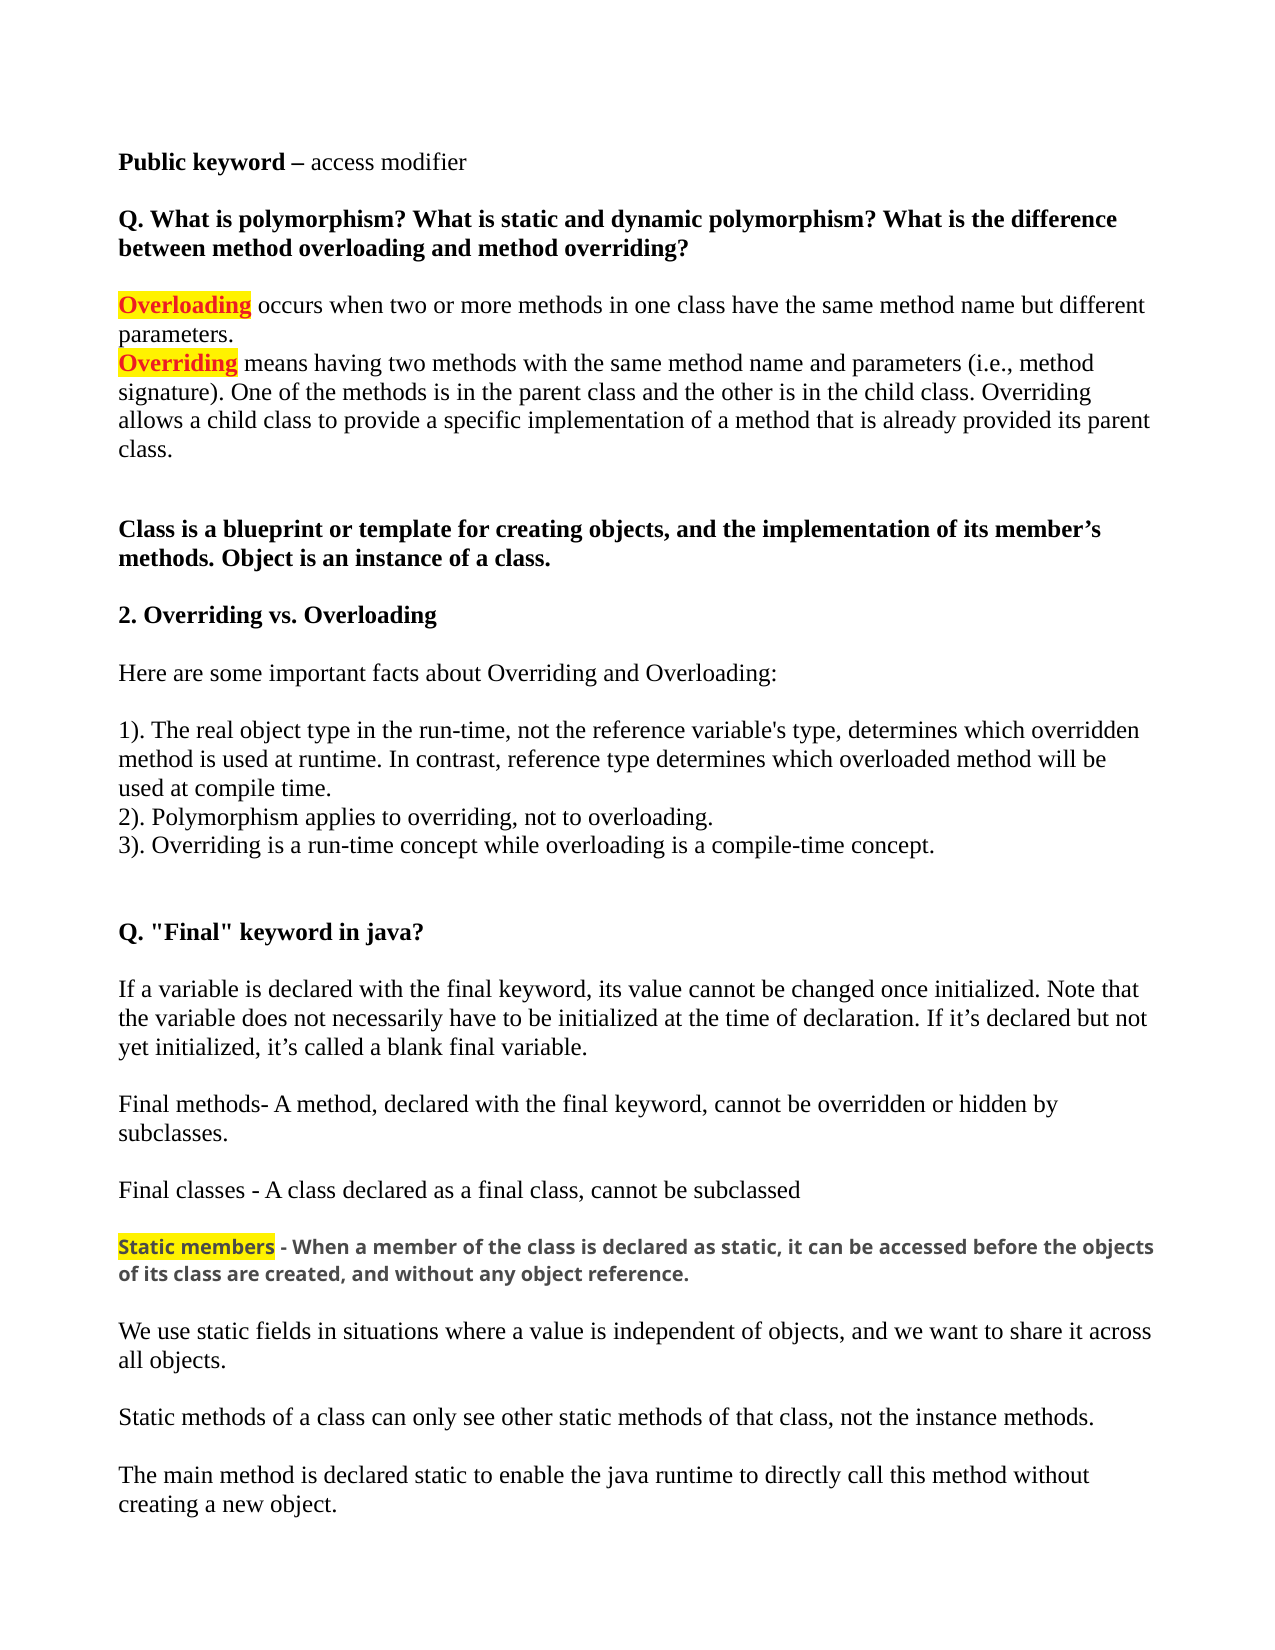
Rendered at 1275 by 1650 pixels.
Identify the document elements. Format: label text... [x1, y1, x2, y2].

text 1). The real object type in the run-time, not the reference variable's type, determines which overridden method is used at runtime. In contrast, reference type determines which overloaded method will be used at compile time. [118, 715, 1157, 802]
text Static members - When a member of the class is declared as static, it can be accessed before the objects of its class are created, and without any object reference. [118, 1233, 1157, 1287]
text 2). Polymorphism applies to overriding, not to overloading. [118, 802, 1157, 830]
text The main method is declared static to enable the java runtime to directly call this method without creating a new object. [118, 1460, 1157, 1517]
text Here are some important facts about Overriding and Overloading: [118, 658, 1157, 687]
text Q. "Final" keyword in java? [118, 917, 1157, 945]
text Static methods of a class can only see other static methods of that class, not the instance methods. [118, 1402, 1157, 1431]
text Overloading occurs when two or more methods in one class have the same method name but different parameters. [118, 291, 1157, 348]
text Class is a blueprint or template for creating objects, and the implementation of its member’s methods. Object is an instance of a class. [118, 514, 1157, 572]
text Overriding means having two methods with the same method name and parameters (i.e., method signature). One of the methods is in the parent class and the other is in the child class. Overriding allows a child class to provide a specific implementation of a method that is already provided its parent class. [118, 348, 1157, 463]
text Public keyword – access modifier [118, 147, 1157, 176]
text We use static fields in situations where a value is independent of objects, and we want to share it across all objects. [118, 1316, 1157, 1374]
text Final classes - A class​ declared as a final class, cannot be subclassed [118, 1175, 1157, 1204]
text Q. What is polymorphism? What is static and dynamic polymorphism? What is the difference between method overloading and method overriding? [118, 204, 1157, 262]
text Final methods- A method, declared with the final keyword, cannot​ be overridden or hidden by subclasses. [118, 1089, 1157, 1147]
text If a variable is declared with the final keyword, its value cannot be changed once initialized. Note that the variable does not necessarily have to be initialized at the time of declaration. If it’s declared but not yet initialized, it’s called a blank final variable. [118, 974, 1157, 1060]
text 2. Overriding vs. Overloading [118, 600, 1157, 629]
text 3). Overriding is a run-time concept while overloading is a compile-time concept. [118, 830, 1157, 859]
